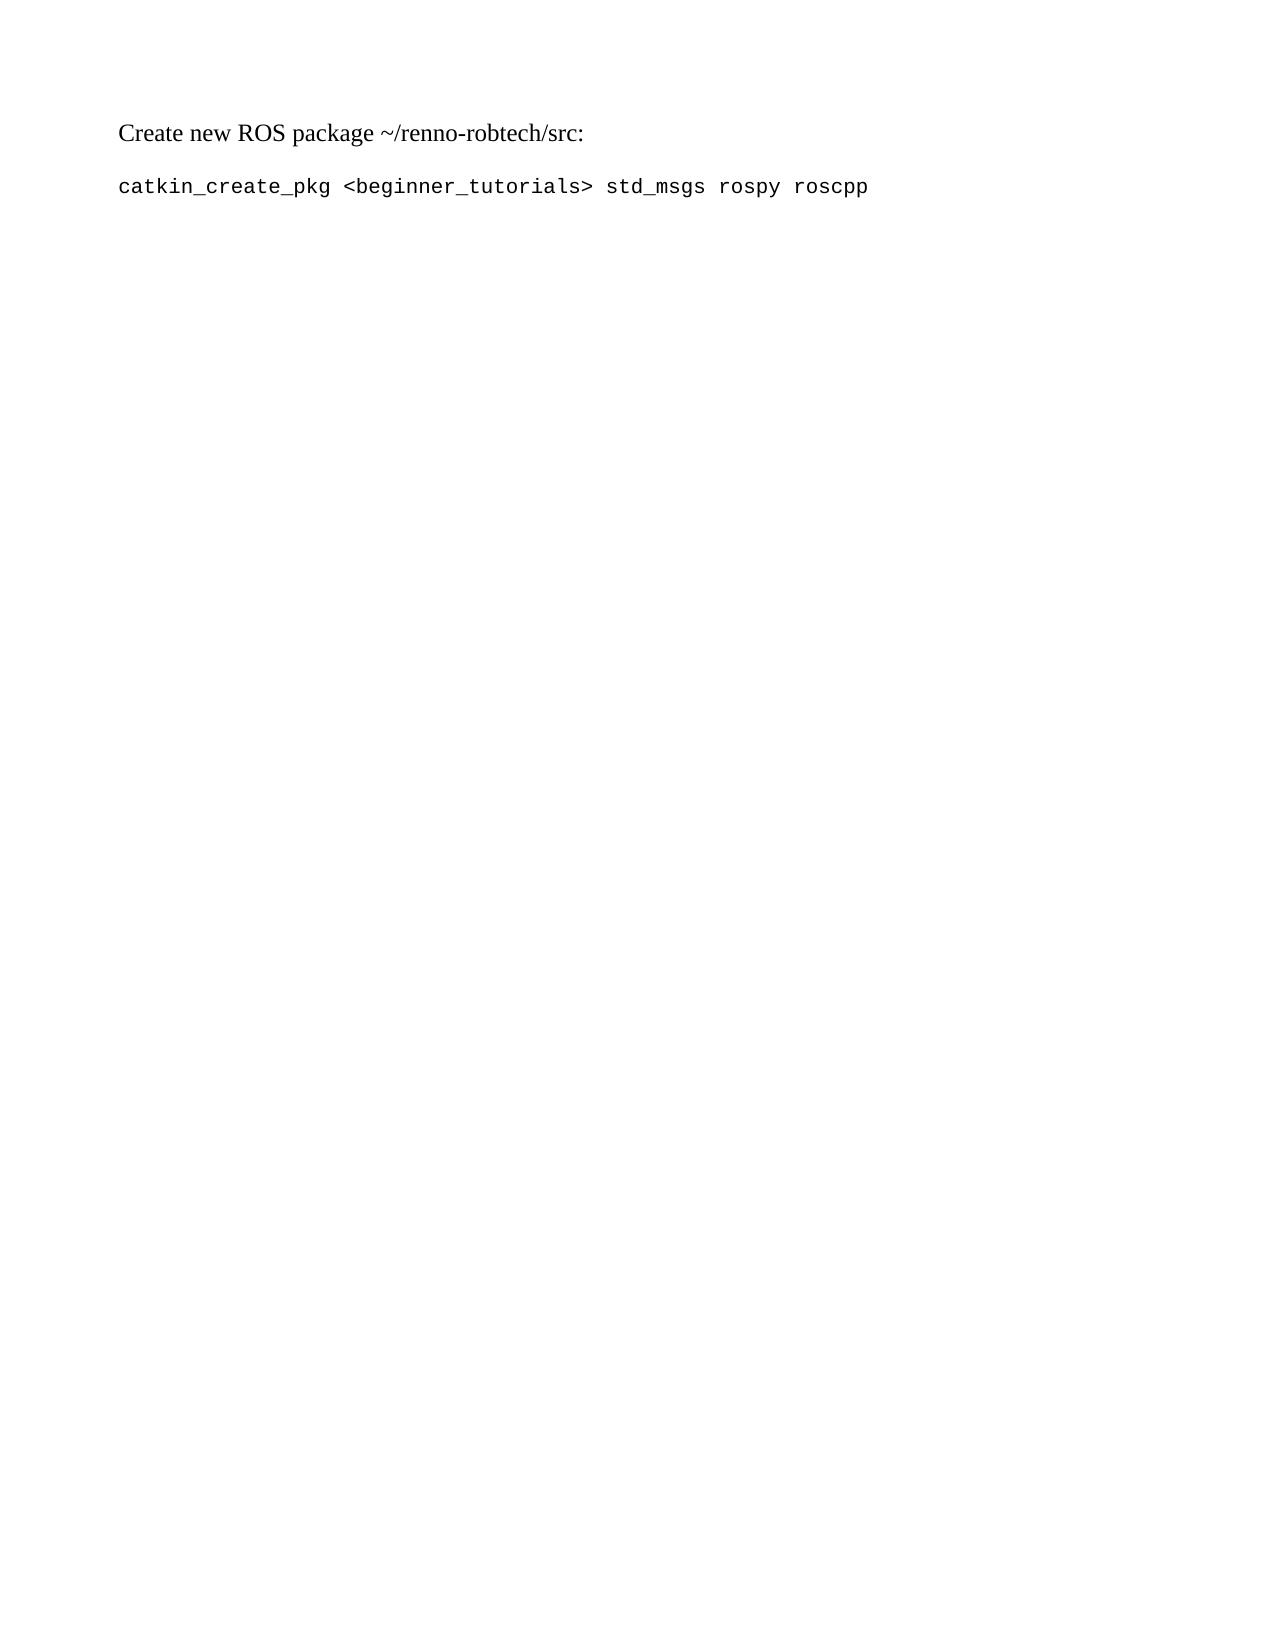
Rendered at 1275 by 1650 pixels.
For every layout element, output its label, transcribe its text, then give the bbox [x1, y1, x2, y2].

text Create new ROS package ~/renno-robtech/src: [118, 118, 1157, 147]
text catkin_create_pkg <beginner_tutorials> std_msgs rospy roscpp [118, 176, 1157, 199]
